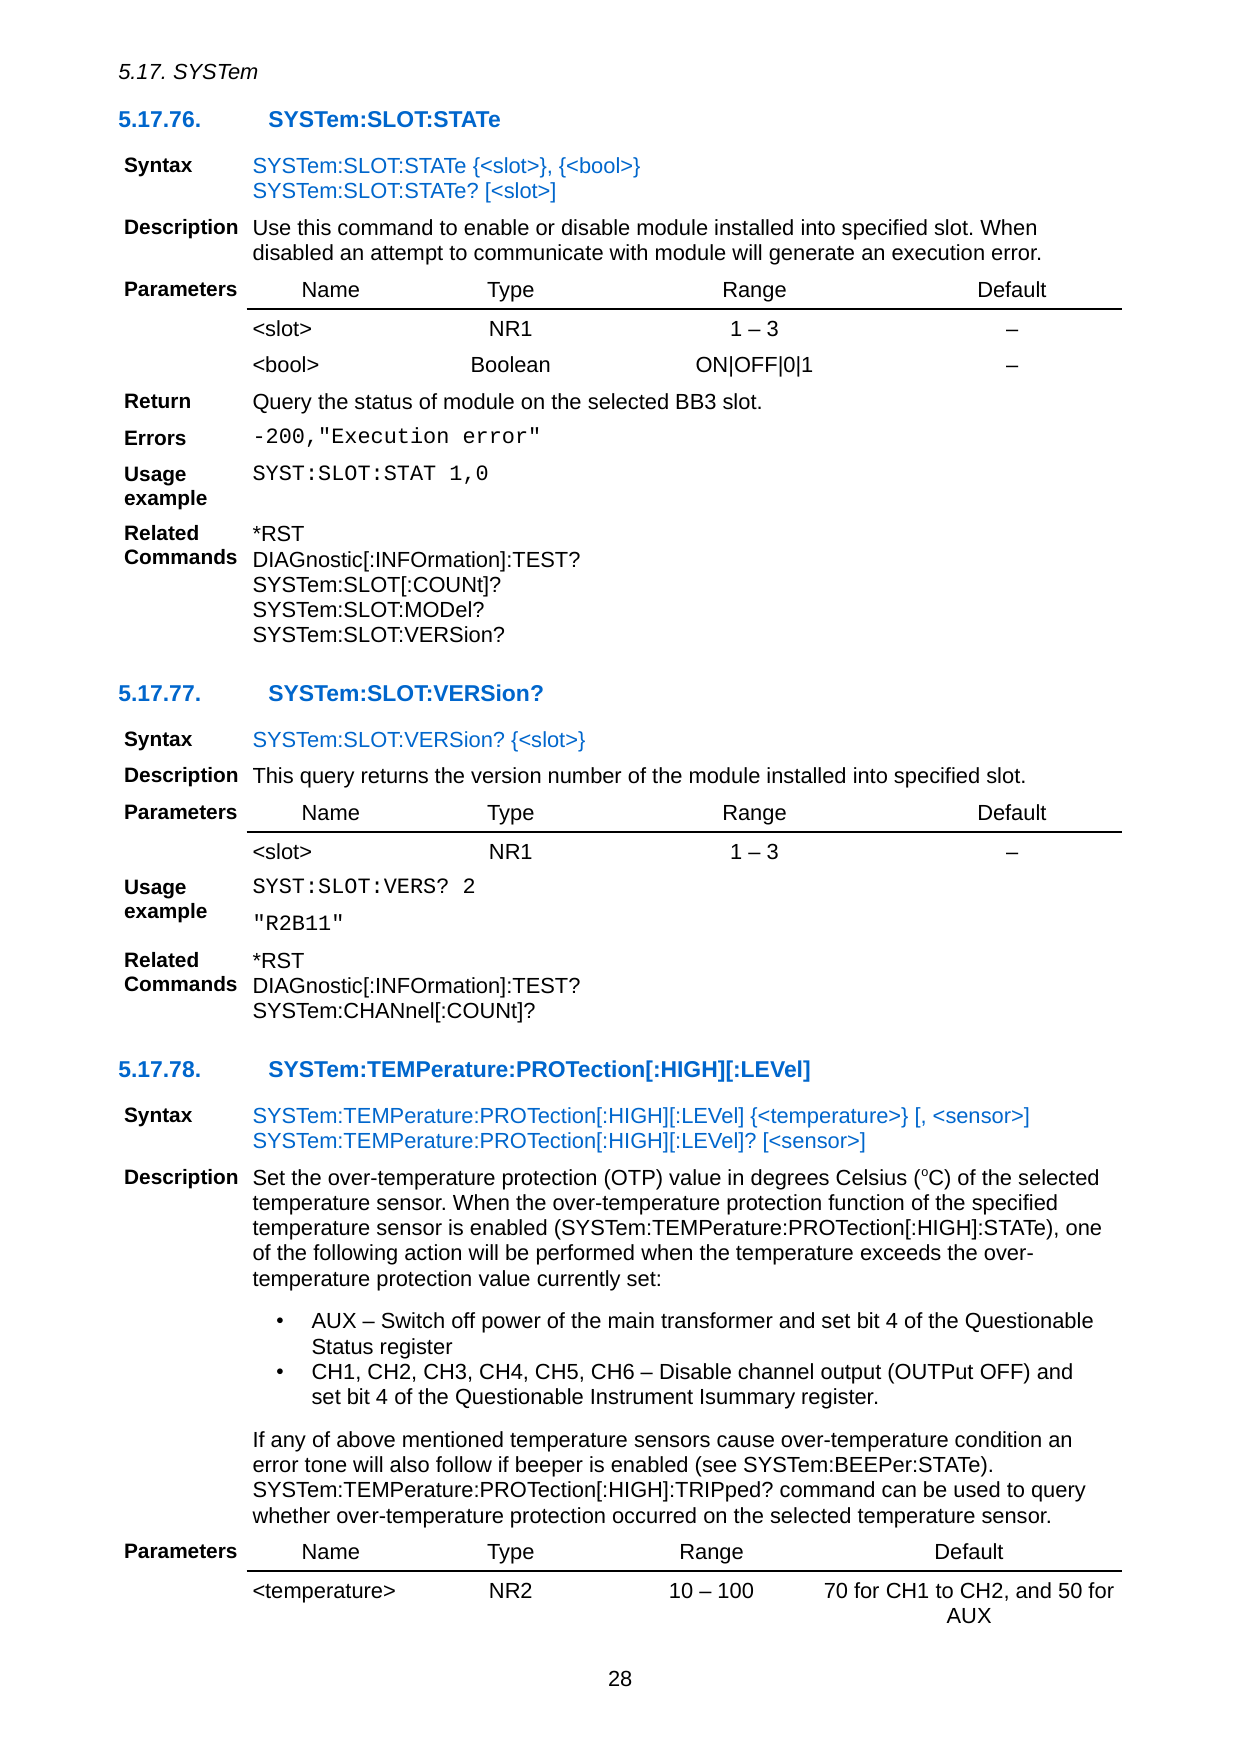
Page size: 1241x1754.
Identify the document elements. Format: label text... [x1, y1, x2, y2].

table_cell Use this command to enable or disable module installed into specified slot. When disabled an attempt to communicate with module will generate an execution error. [247, 209, 1122, 271]
subtitle SYSTem:TEMPerature:PROTection[:HIGH][:LEVel] [118, 1056, 1122, 1082]
table_cell <temperature> [247, 1572, 414, 1634]
table_cell Return [118, 383, 247, 420]
table_cell SYST:SLOT:VERS? 2 "R2B11" [247, 870, 1122, 942]
table_cell – [902, 310, 1122, 347]
table_cell Related Commands [118, 516, 247, 653]
table_cell Type [414, 794, 607, 831]
table_cell Errors [118, 420, 247, 456]
table_cell Usage example [118, 456, 247, 516]
table_cell ON|OFF|0|1 [607, 347, 902, 383]
table_cell Description [118, 1159, 247, 1533]
table_cell Parameters [118, 271, 247, 383]
table_cell Description [118, 758, 247, 794]
table_cell <slot> [247, 833, 414, 869]
table_header SYSTem:TEMPerature:PROTection[:HIGH][:LEVel] {<temperature>} [, <sensor>] SYSTem:TEMPerature:PROTection[:HIGH][:LEVel]? [<sensor>] [247, 1097, 1122, 1159]
table_cell Query the status of module on the selected BB3 slot. [247, 383, 1122, 420]
table_cell Type [414, 1534, 607, 1570]
table_cell Default [902, 271, 1122, 308]
table_cell Set the over-temperature protection (OTP) value in degrees Celsius (oC) of the selected temperature sensor. When the over-temperature protection function of the specified temperature sensor is enabled (SYSTem:TEMPerature:PROTection[:HIGH]:STATe), one of the following action will be performed when the temperature exceeds the over-temperature protection value currently set: AUX – Switch off power of the main transformer and set bit 4 of the Questionable Status register CH1, CH2, CH3, CH4, CH5, CH6 – Disable channel output (OUTPut OFF) and set bit 4 of the Questionable Instrument Isummary register. If any of above mentioned temperature sensors cause over-temperature condition an error tone will also follow if beeper is enabled (see SYSTem:BEEPer:STATe). SYSTem:TEMPerature:PROTection[:HIGH]:TRIPped? command can be used to query whether over-temperature protection occurred on the selected temperature sensor. [247, 1159, 1122, 1533]
table_cell <slot> [247, 310, 414, 347]
subtitle SYSTem:SLOT:VERSion? [118, 679, 1122, 706]
table_header Syntax [118, 721, 247, 757]
table_cell Range [607, 271, 902, 308]
table_cell Range [607, 1534, 816, 1570]
table_cell Parameters [118, 1534, 247, 1634]
table_cell Name [247, 794, 414, 831]
table_cell Default [902, 794, 1122, 831]
table_header SYSTem:SLOT:STATe {<slot>}, {<bool>} SYSTem:SLOT:STATe? [<slot>] [247, 148, 1122, 209]
table_cell 1 – 3 [607, 310, 902, 347]
table_cell Type [414, 271, 607, 308]
table_cell – [902, 833, 1122, 869]
table_cell Parameters [118, 794, 247, 869]
table_cell -200,"Execution error" [247, 420, 1122, 456]
table_cell SYST:SLOT:STAT 1,0 [247, 456, 1122, 516]
table_cell Name [247, 1534, 414, 1570]
table_cell 10 – 100 [607, 1572, 816, 1634]
table_cell *RST DIAGnostic[:INFOrmation]:TEST? SYSTem:SLOT[:COUNt]? SYSTem:SLOT:MODel? SYSTem:SLOT:VERSion? [247, 516, 1122, 653]
table_cell – [902, 347, 1122, 383]
table_cell NR2 [414, 1572, 607, 1634]
table_cell Boolean [414, 347, 607, 383]
table_cell NR1 [414, 310, 607, 347]
table_cell Range [607, 794, 902, 831]
subtitle SYSTem:SLOT:STATe [118, 106, 1122, 133]
table_cell <bool> [247, 347, 414, 383]
table_cell Related Commands [118, 942, 247, 1029]
table_cell This query returns the version number of the module installed into specified slot. [247, 758, 1122, 794]
table_header Syntax [118, 148, 247, 209]
table_cell NR1 [414, 833, 607, 869]
table_header Syntax [118, 1097, 247, 1159]
table_cell 1 – 3 [607, 833, 902, 869]
table_cell *RST DIAGnostic[:INFOrmation]:TEST? SYSTem:CHANnel[:COUNt]? [247, 942, 1122, 1029]
table_cell Name [247, 271, 414, 308]
table_cell Description [118, 209, 247, 271]
table_cell Usage example [118, 870, 247, 942]
table_cell Default [816, 1534, 1122, 1570]
table_header SYSTem:SLOT:VERSion? {<slot>} [247, 721, 1122, 757]
table_cell 70 for CH1 to CH2, and 50 for AUX [816, 1572, 1122, 1634]
